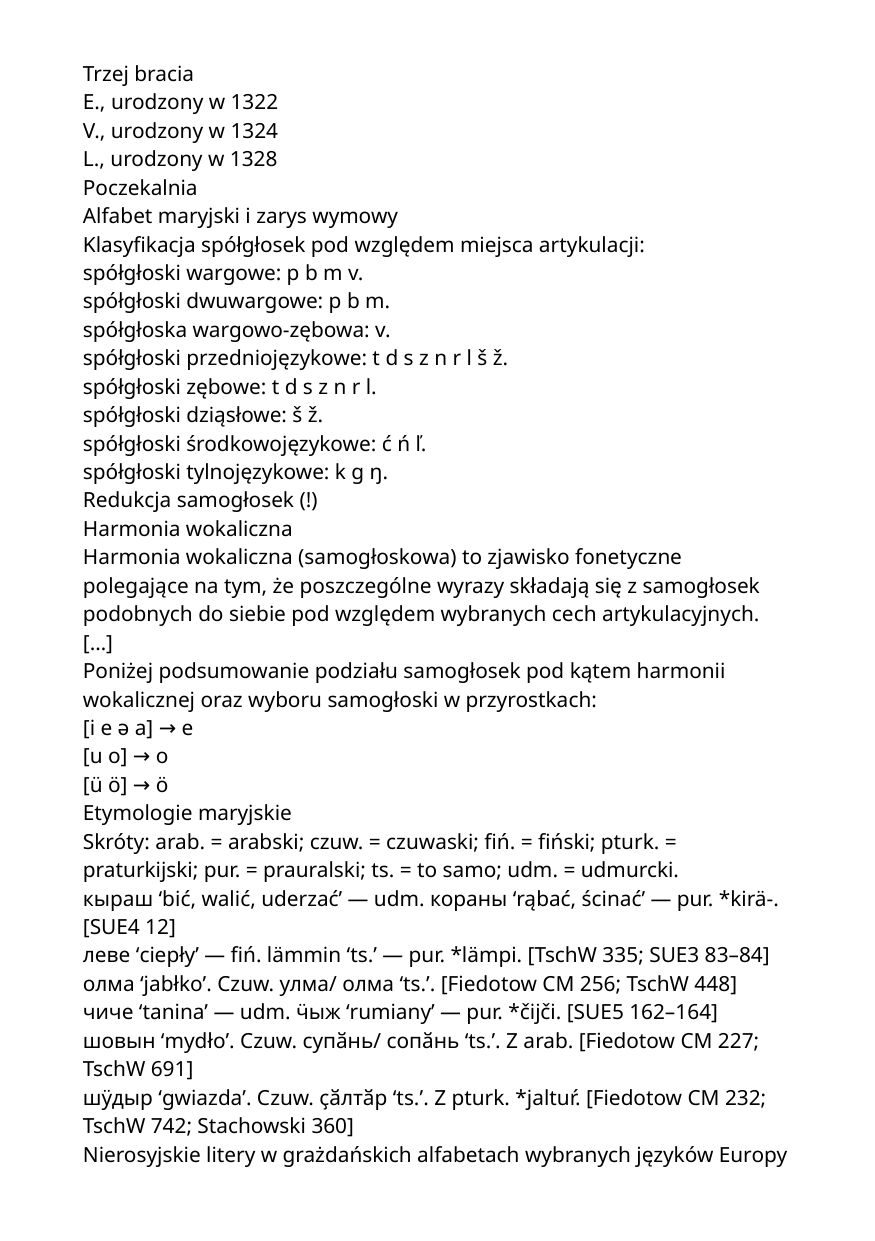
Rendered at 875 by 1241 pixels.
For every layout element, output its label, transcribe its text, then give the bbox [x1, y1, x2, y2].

text spółgłoski dwuwargowe: p b m. [83, 287, 791, 315]
text [i e ə a] → е [83, 713, 791, 742]
text Klasyfikacja spółgłosek pod względem miejsca artykulacji: [83, 230, 791, 258]
text spółgłoski środkowojęzykowe: ć ń ľ. [83, 429, 791, 457]
text Nierosyjskie litery w grażdańskich alfabetach wybranych języków Europy [83, 1140, 791, 1168]
text чиче ‘tanina’ — udm. ӵыж ‘rumiany’ — pur. *čijči. [SUE5 162–164] [83, 997, 791, 1026]
text E., urodzony w 1322 [83, 87, 791, 116]
text Skróty: arab. = arabski; czuw. = czuwaski; fiń. = fiński; pturk. = praturkijski; pur. = prauralski; ts. = to samo; udm. = udmurcki. [83, 827, 791, 884]
text spółgłoski wargowe: p b m v. [83, 258, 791, 287]
text spółgłoski zębowe: t d s z n r l. [83, 372, 791, 400]
text Harmonia wokaliczna [83, 514, 791, 542]
text Poniżej podsumowanie podziału samogłosek pod kątem harmonii wokalicznej oraz wyboru samogłoski w przyrostkach: [83, 656, 791, 713]
text Poczekalnia [83, 173, 791, 201]
text [u o] → о [83, 742, 791, 770]
text V., urodzony w 1324 [83, 116, 791, 144]
text Etymologie maryjskie [83, 798, 791, 827]
text spółgłoski przedniojęzykowe: t d s z n r l š ž. [83, 343, 791, 372]
text Trzej bracia [83, 59, 791, 87]
text spółgłoski dziąsłowe: š ž. [83, 400, 791, 429]
text spółgłoska wargowo-zębowa: v. [83, 315, 791, 343]
text шовын ‘mydło’. Czuw. супӑнь/ сопӑнь ‘ts.’. Z arab. [Fiedotow CM 227; TschW 691] [83, 1026, 791, 1083]
text Harmonia wokaliczna (samogłoskowa) to zjawisko fonetyczne polegające na tym, że poszczególne wyrazy składają się z samogłosek podobnych do siebie pod względem wybranych cech artykulacyjnych. [83, 542, 791, 628]
text Alfabet maryjski i zarys wymowy [83, 201, 791, 230]
text […] [83, 628, 791, 656]
text Redukcja samogłosek (!) [83, 486, 791, 514]
text олма ‘jabłko’. Czuw. улма/ олма ‘ts.’. [Fiedotow CM 256; TschW 448] [83, 969, 791, 997]
text [ü ö] → ӧ [83, 770, 791, 798]
text spółgłoski tylnojęzykowe: k g ŋ. [83, 457, 791, 486]
text леве ‘ciepły’ — fiń. lämmin ‘ts.’ — pur. *lämpi. [TschW 335; SUE3 83–84] [83, 941, 791, 969]
text кыраш ‘bić, walić, uderzać’ — udm. кораны ‘rąbać, ścinać’ — pur. *kirä-. [SUE4 12] [83, 884, 791, 941]
text шӱдыр ‘gwiazda’. Czuw. ҫӑлтӑр ‘ts.’. Z pturk. *jaltuŕ. [Fiedotow CM 232; TschW 742; Stachowski 360] [83, 1083, 791, 1140]
text L., urodzony w 1328 [83, 144, 791, 173]
